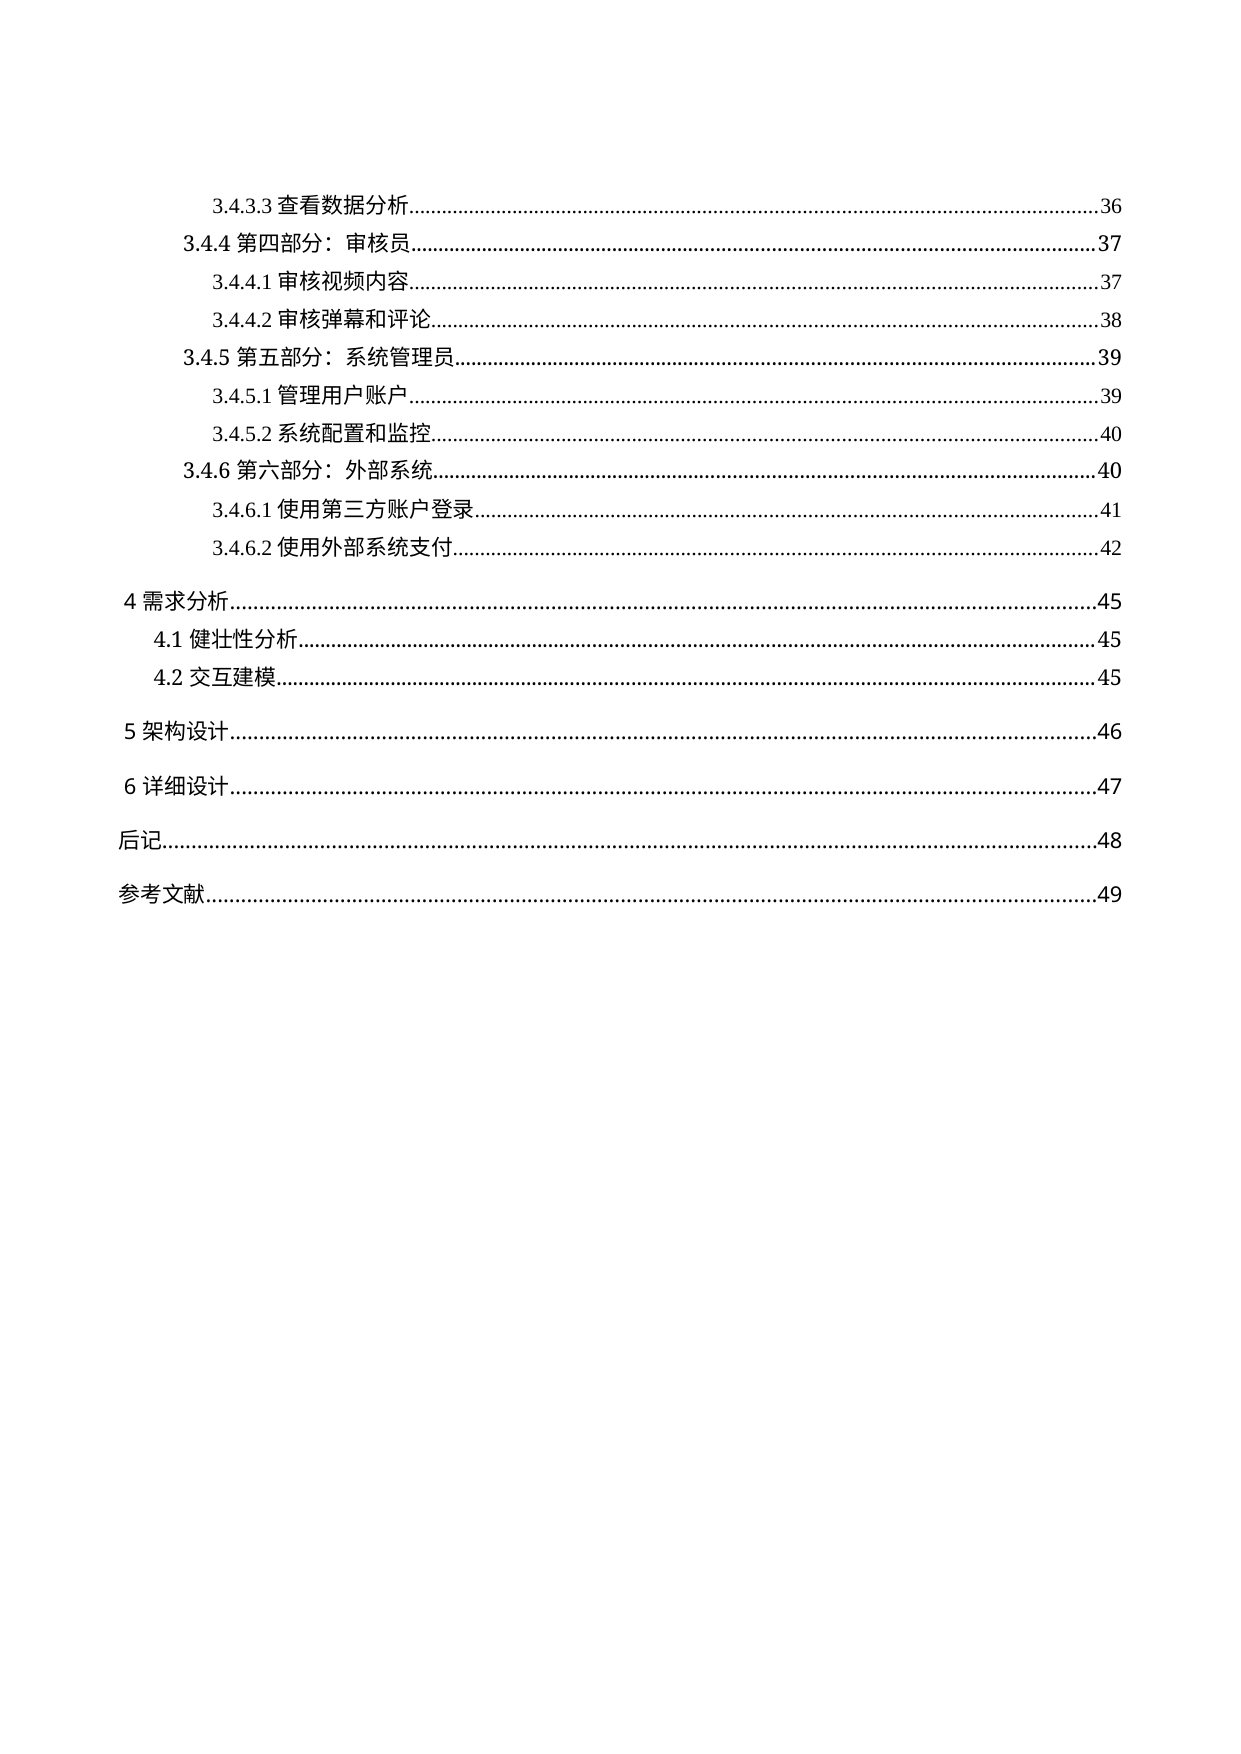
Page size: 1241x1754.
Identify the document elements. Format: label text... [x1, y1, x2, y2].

text 3.4.4.1 审核视频内容 37 [207, 264, 1122, 295]
text 参考文献 49 [118, 877, 1122, 909]
text 4.1 健壮性分析 45 [148, 622, 1122, 653]
text 6 详细设计 47 [118, 769, 1122, 800]
text 3.4.4.2 审核弹幕和评论 38 [207, 302, 1122, 333]
text 3.4.6.1 使用第三方账户登录 41 [207, 492, 1122, 523]
text 3.4.6 第六部分：外部系统 40 [177, 453, 1122, 485]
text 3.4.5.2 系统配置和监控 40 [207, 416, 1122, 447]
text 3.4.5 第五部分：系统管理员 39 [177, 339, 1122, 371]
text 3.4.5.1 管理用户账户 39 [207, 378, 1122, 409]
text 3.4.6.2 使用外部系统支付 42 [207, 529, 1122, 561]
text 3.4.4 第四部分：审核员 37 [177, 226, 1122, 257]
text 5 架构设计 46 [118, 714, 1122, 746]
text 4.2 交互建模 45 [148, 660, 1122, 692]
text 4 需求分析 45 [118, 584, 1122, 615]
text 3.4.3.3 查看数据分析 36 [207, 188, 1122, 219]
text 后记 48 [118, 823, 1122, 855]
